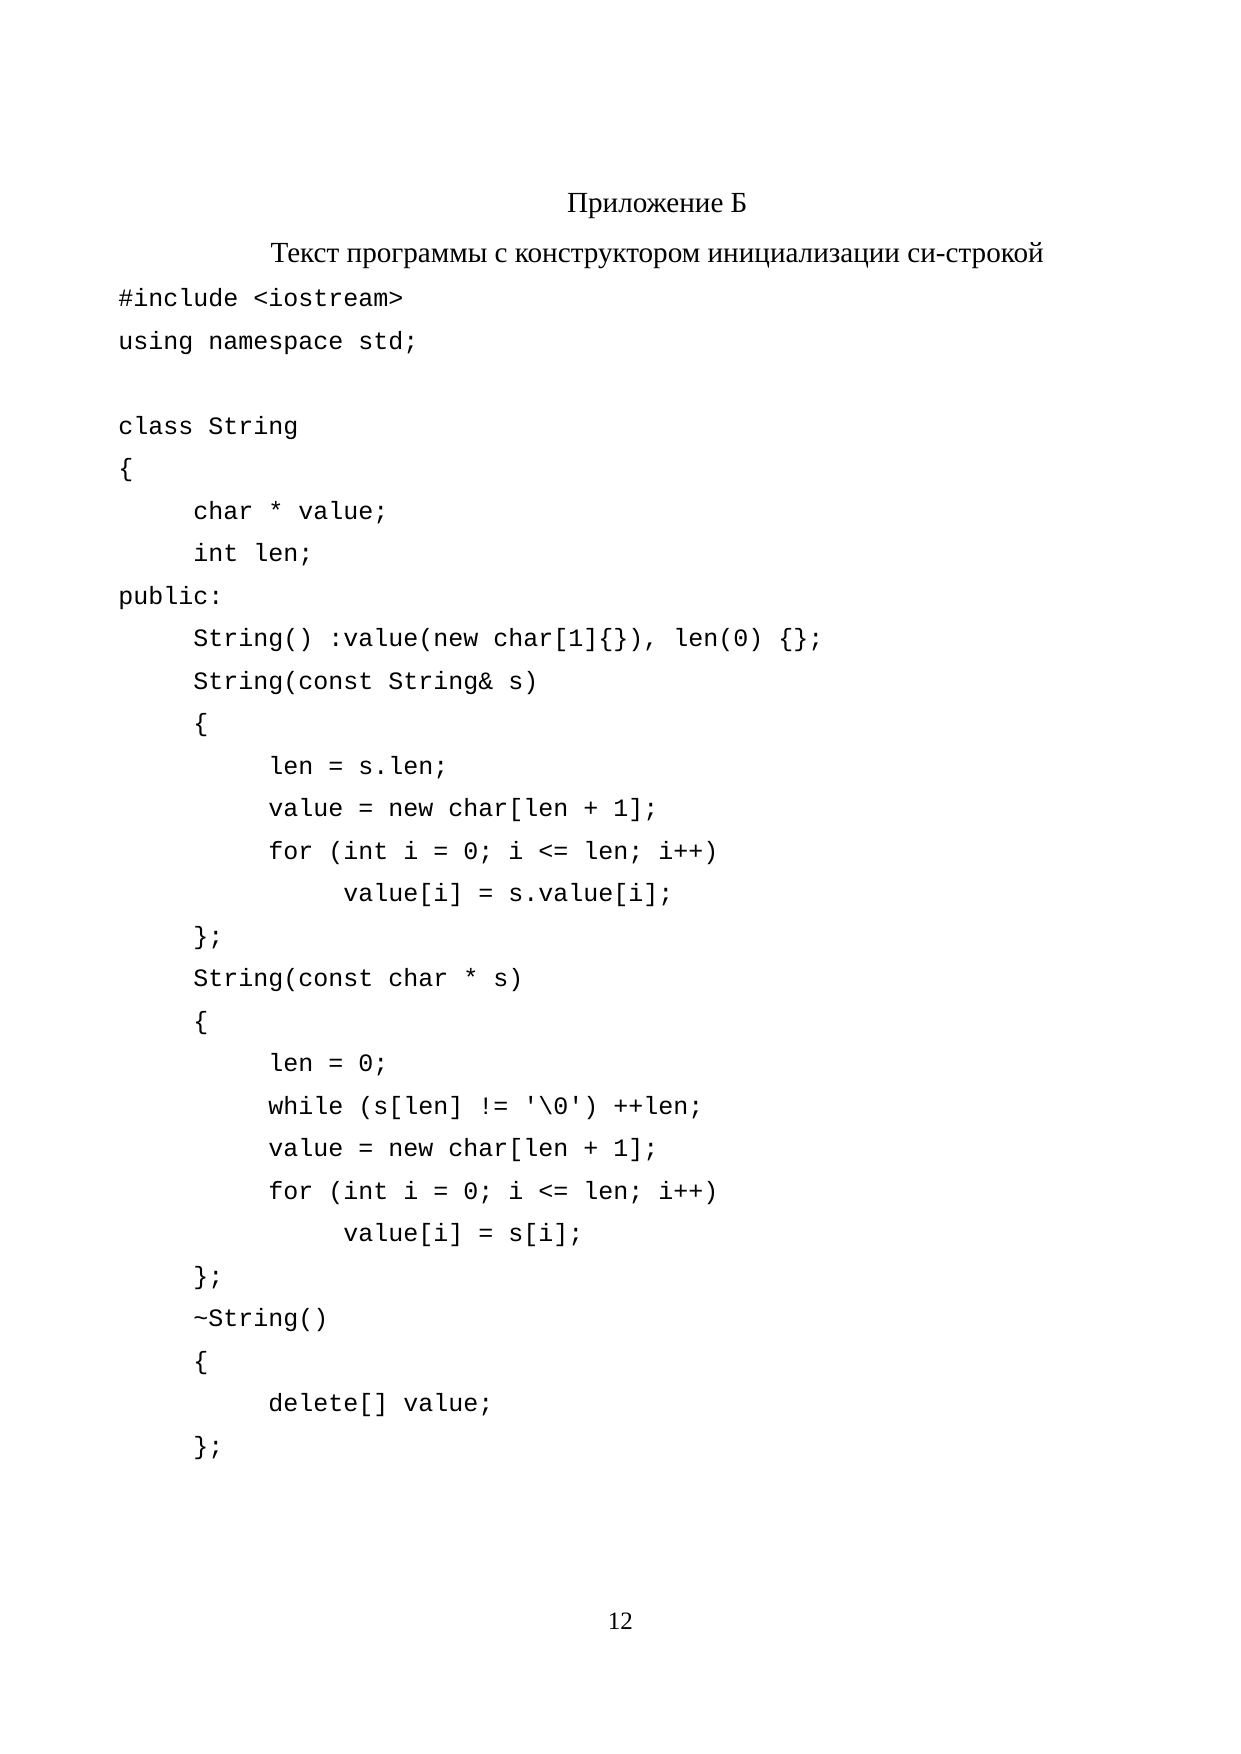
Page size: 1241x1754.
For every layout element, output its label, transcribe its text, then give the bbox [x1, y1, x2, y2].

text delete[] value; [118, 1391, 1122, 1419]
text value = new char[len + 1]; [118, 1136, 1122, 1164]
text char * value; [118, 498, 1122, 527]
text String() :value(new char[1]{}), len(0) {}; [118, 626, 1122, 654]
text Приложение Б [118, 185, 1122, 219]
text { [118, 1348, 1122, 1377]
text len = s.len; [118, 753, 1122, 782]
text for (int i = 0; i <= len; i++) [118, 838, 1122, 867]
text len = 0; [118, 1051, 1122, 1079]
text }; [118, 1263, 1122, 1292]
text String(const char * s) [118, 966, 1122, 994]
text { [118, 456, 1122, 484]
text ~String() [118, 1306, 1122, 1334]
text }; [118, 923, 1122, 952]
text for (int i = 0; i <= len; i++) [118, 1178, 1122, 1207]
text int len; [118, 541, 1122, 569]
text value = new char[len + 1]; [118, 796, 1122, 824]
text using namespace std; [118, 328, 1122, 357]
text value[i] = s.value[i]; [118, 881, 1122, 909]
text String(const String& s) [118, 668, 1122, 697]
text Текст программы с конструктором инициализации си-строкой [118, 236, 1122, 269]
text value[i] = s[i]; [118, 1221, 1122, 1249]
text class String [118, 413, 1122, 442]
text #include <iostream> [118, 286, 1122, 314]
text while (s[len] != '\0') ++len; [118, 1093, 1122, 1122]
text }; [118, 1433, 1122, 1462]
text { [118, 1008, 1122, 1037]
text public: [118, 583, 1122, 612]
text { [118, 711, 1122, 739]
